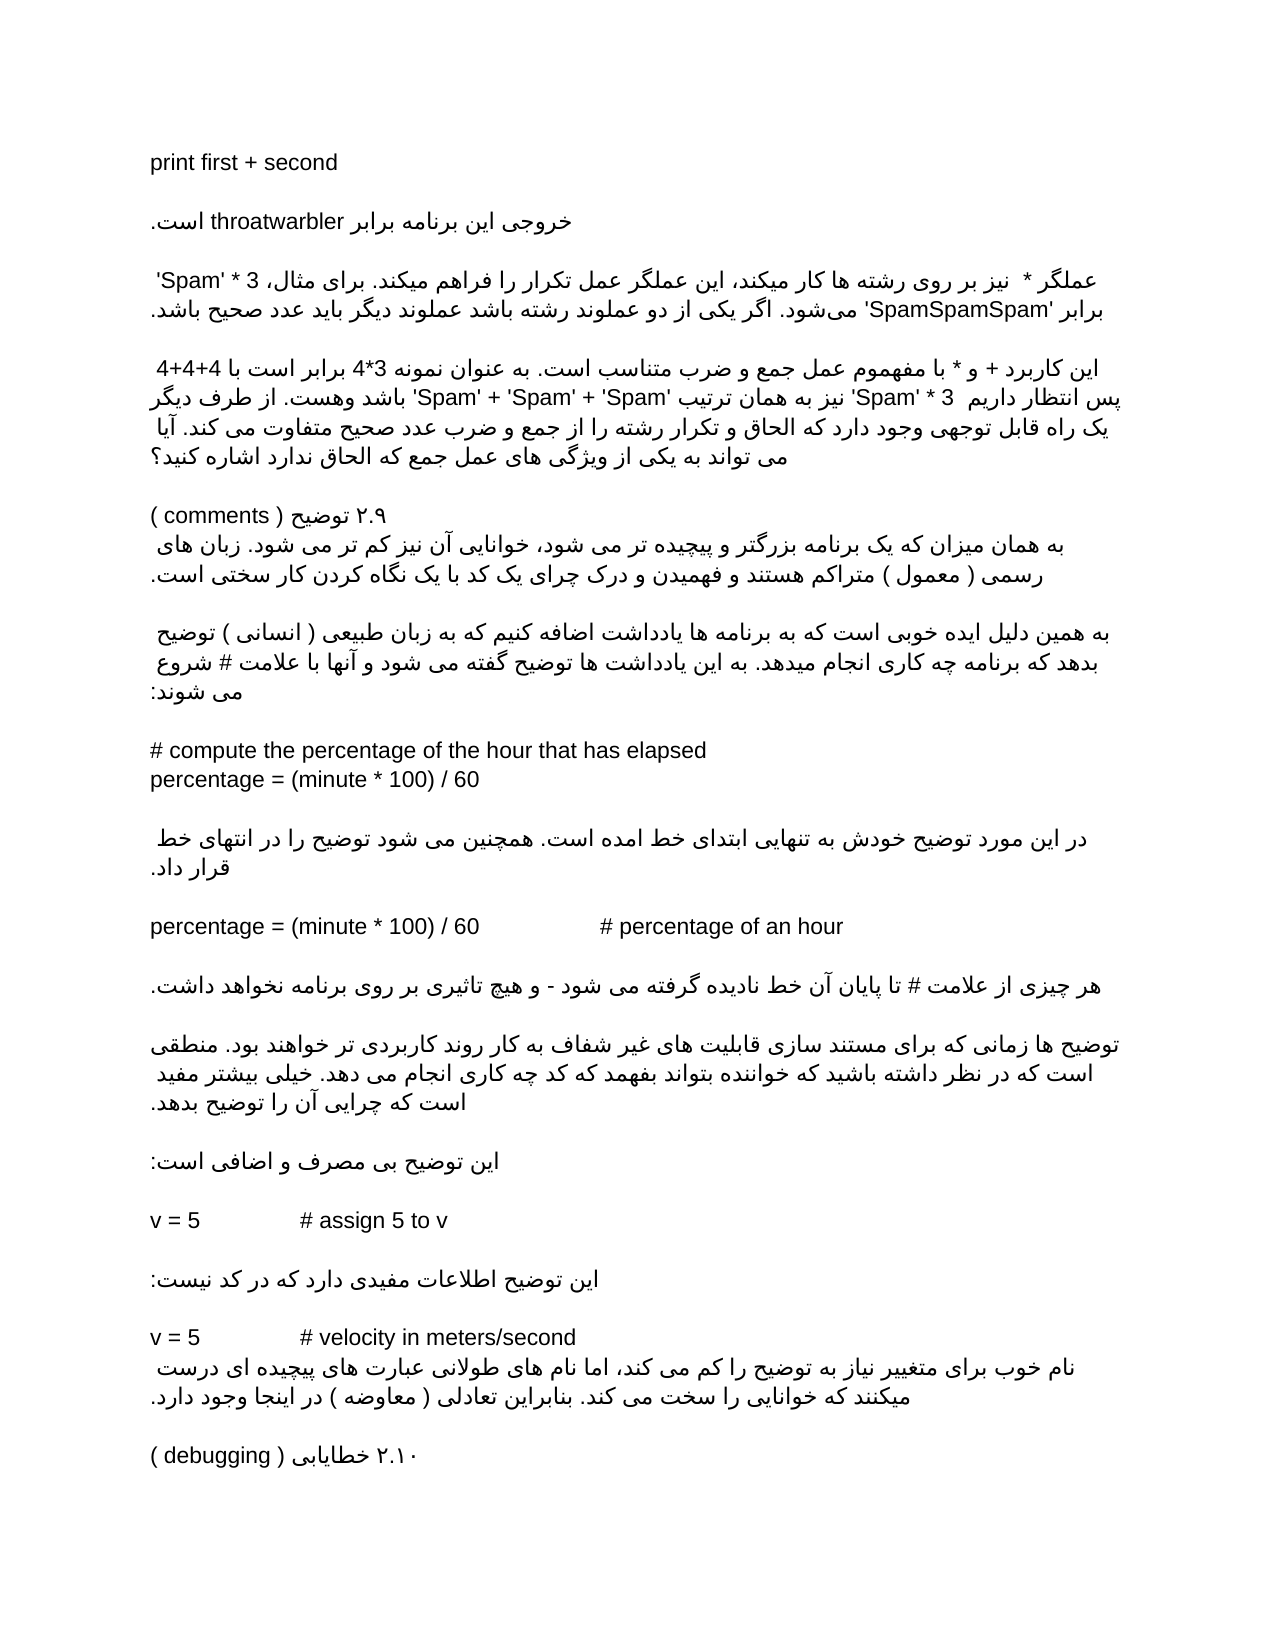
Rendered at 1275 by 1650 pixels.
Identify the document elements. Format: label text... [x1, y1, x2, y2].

text ۲.۹ توضیح ( comments ) [150, 502, 1125, 528]
text این توضیح بی مصرف و اضافی است: [150, 1149, 1125, 1174]
text به همان میزان که یک برنامه بزرگتر و پیچیده تر می شود، خوانایی آن نیز کم تر می شود. زبان های رسمی ( معمول )‌ متراکم هستند و فهمیدن و درک چرای یک کد با یک نگاه کردن کار سختی است. [150, 532, 1125, 587]
text percentage = (minute * 100) / 60 [150, 767, 1125, 792]
text هر چیزی از علامت # تا پایان آن خط نادیده گرفته می شود - و هیچ تاثیری بر روی برنامه نخواهد داشت. [150, 972, 1125, 998]
text خروجی این برنامه برابر throatwarbler است. [150, 209, 1125, 234]
text این توضیح اطلاعات مفیدی دارد که در کد نیست: [150, 1266, 1125, 1292]
text این کاربرد + و * با مفهموم عمل جمع و ضرب متناسب است. به عنوان نمونه 3*4 برابر است با 4+4+4 پس انتظار داریم 3 * 'Spam' نیز به همان ترتیب 'Spam' + 'Spam' + 'Spam' باشد وهست. از طرف دیگر یک راه قابل توجهی وجود دارد که الحاق و تکرار رشته را از جمع و ضرب عدد صحیح متفاوت می کند. آیا می تواند به یکی از ویژگی های عمل جمع که الحاق ندارد اشاره کنید؟ [150, 356, 1125, 469]
text v = 5 # velocity in meters/second [150, 1325, 1125, 1351]
text توضیح ها زمانی که برای مستند سازی قابلیت های غیر شفاف به کار روند کاربردی تر خواهند بود. منطقی است که در نظر داشته باشید که خواننده بتواند بفهمد که کد چه کاری انجام می دهد. خیلی بیشتر مفید است که چرایی آن را توضیح بدهد. [150, 1031, 1125, 1116]
text percentage = (minute * 100) / 60 # percentage of an hour [150, 914, 1125, 939]
text نام خوب برای متغییر نیاز به توضیح را کم می کند، اما نام های طولانی عبارت های پیچیده ای درست میکنند که خوانایی را سخت می کند. بنابراین تعادلی ( معاوضه ) در اینجا وجود دارد. [150, 1354, 1125, 1409]
text # compute the percentage of the hour that has elapsed [150, 737, 1125, 763]
text به همین دلیل ایده خوبی است که به برنامه ها یادداشت اضافه کنیم که به زبان طبیعی ( انسانی ) توضیح بدهد که برنامه چه کاری انجام میدهد. به این یادداشت ها توضیح گفته می شود و آنها با علامت # شروع می شوند: [150, 620, 1125, 704]
text v = 5 # assign 5 to v [150, 1207, 1125, 1233]
text ۲.۱۰ خطایابی ( debugging ) [150, 1442, 1125, 1468]
text print first + second [150, 150, 1125, 176]
text عملگر * نیز بر روی رشته ها کار میکند، این عملگر عمل تکرار را فراهم میکند. برای مثال، 3 * 'Spam' برابر 'SpamSpamSpam' می‌شود. اگر یکی از دو عملوند رشته باشد عملوند دیگر باید عدد صحیح باشد. [150, 267, 1125, 322]
text در این مورد توضیح خودش به تنهایی ابتدای خط امده است. همچنین می شود توضیح را در انتهای خط قرار داد. [150, 826, 1125, 881]
